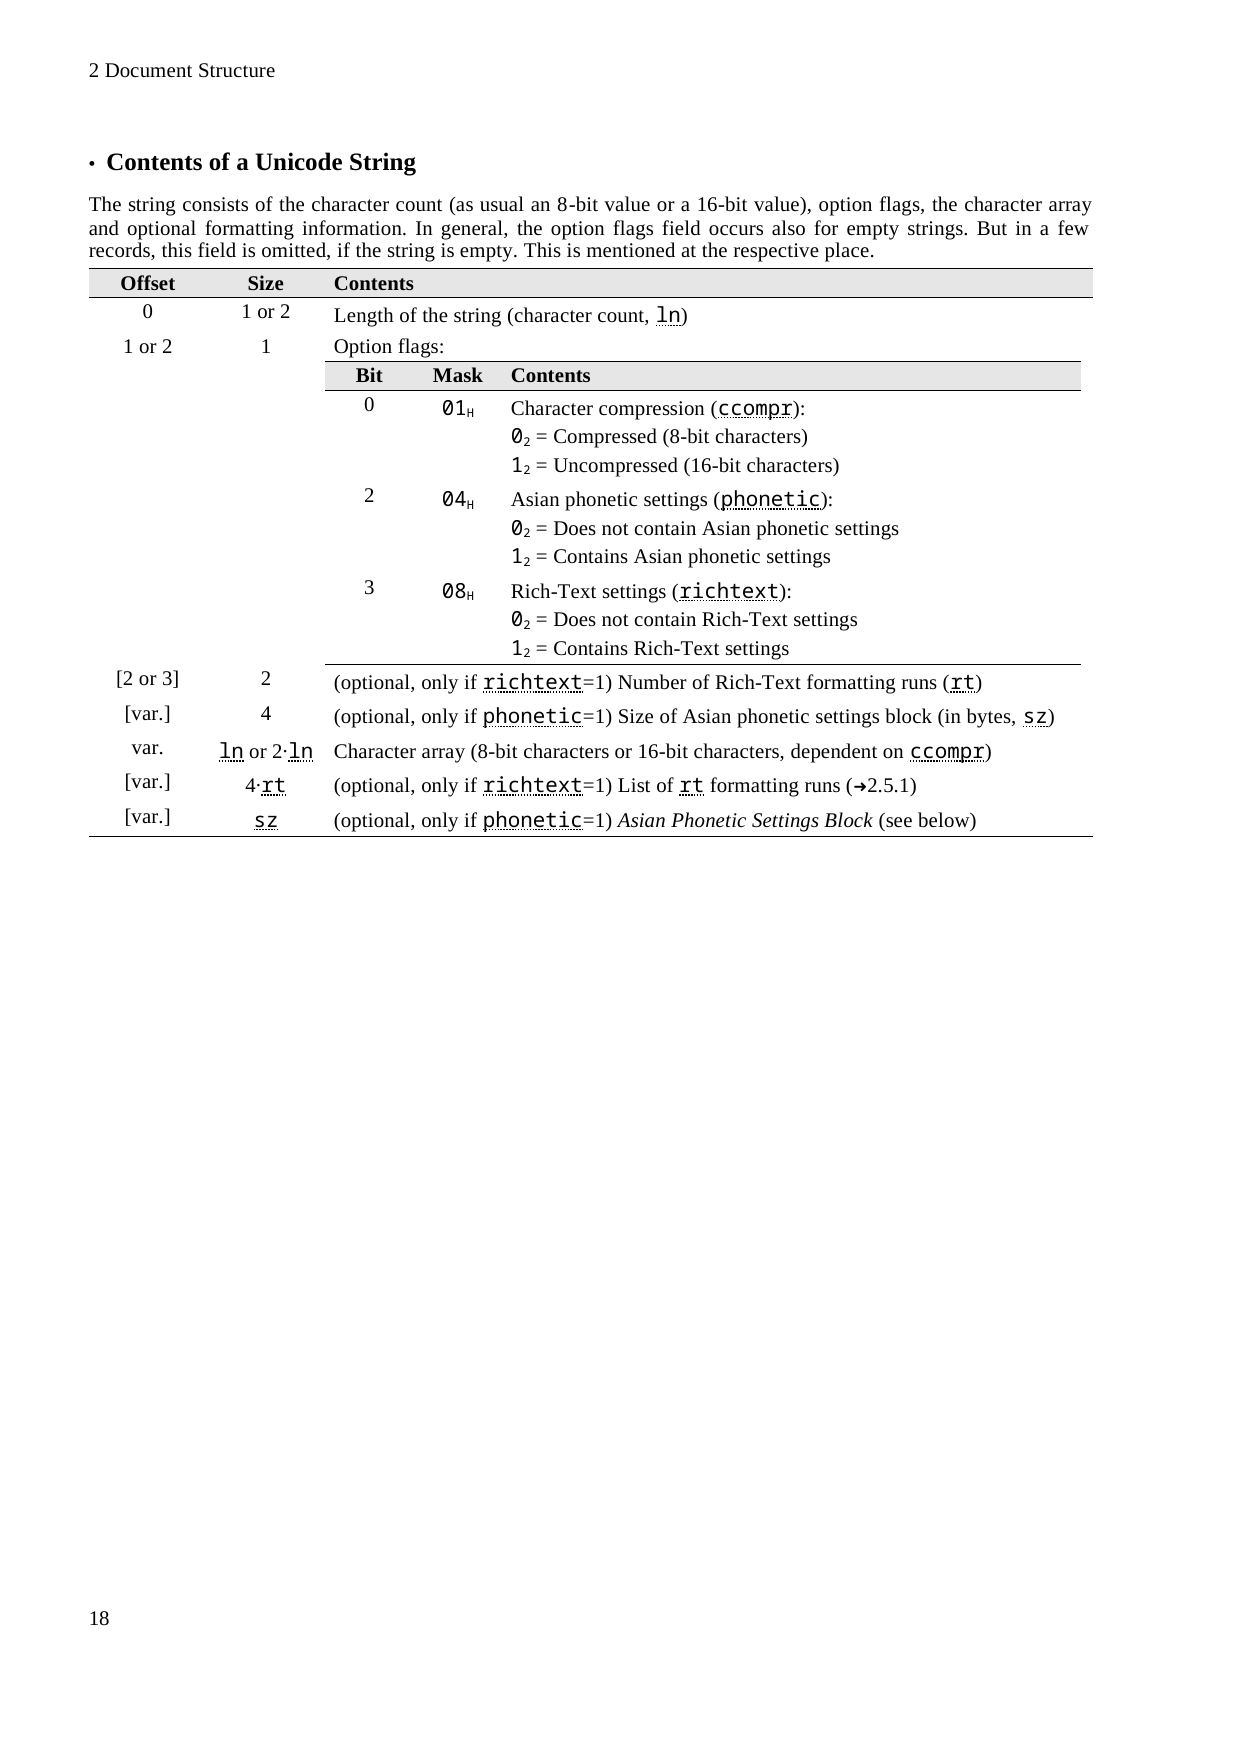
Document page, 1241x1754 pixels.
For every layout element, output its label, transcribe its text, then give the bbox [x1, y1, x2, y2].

table_cell 3 [325, 573, 413, 664]
table_header Offset [89, 269, 207, 297]
table_header Size [207, 269, 325, 297]
table_cell [1081, 390, 1093, 481]
table_cell [207, 481, 325, 573]
table_cell [1081, 361, 1093, 390]
table_cell ln or 2∙ln [207, 733, 325, 767]
table_cell 2 [325, 481, 413, 573]
table_cell [1081, 481, 1093, 573]
table_cell (optional, only if phonetic=1) Size of Asian phonetic settings block (in bytes, sz) [325, 699, 1093, 733]
table_cell 2 [207, 664, 325, 698]
text The string consists of the character count (as usual an 8‑bit value or a 16‑bit value), option flags, the character array and optional formatting information. In general, the option flags field occurs also for empty strings. But in a few records, this field is omitted, if the string is empty. This is mentioned at the respective place. [88, 193, 1093, 262]
table_cell 01H [413, 391, 502, 481]
table_cell 1 or 2 [89, 332, 207, 361]
table_cell 1 or 2 [207, 298, 325, 332]
table_cell [207, 361, 325, 390]
table_cell 04H [413, 481, 502, 573]
table_cell Mask [413, 362, 502, 390]
table_cell [89, 390, 207, 481]
table_cell [var.] [89, 699, 207, 733]
table_cell [var.] [89, 802, 207, 836]
table_cell Character compression (ccompr): 02 = Compressed (8‑bit characters) 12 = Uncompressed (16‑bit characters) [502, 391, 1081, 481]
table_header Contents [325, 269, 1093, 297]
table_cell 1 [207, 332, 325, 361]
table_cell (optional, only if phonetic=1) Asian Phonetic Settings Block (see below) [325, 802, 1093, 836]
table_cell [89, 361, 207, 390]
table_cell (optional, only if richtext=1) Number of Rich-Text formatting runs (rt) [325, 664, 1093, 698]
table_cell 0 [89, 298, 207, 332]
table_cell sz [207, 802, 325, 836]
table_cell Asian phonetic settings (phonetic): 02 = Does not contain Asian phonetic settings 12 = Contains Asian phonetic settings [502, 481, 1081, 573]
table_cell [207, 573, 325, 664]
table_cell Option flags: [325, 332, 1093, 361]
table_cell 08H [413, 573, 502, 664]
table_cell [89, 481, 207, 573]
table_cell Contents [502, 362, 1081, 390]
table_cell [207, 390, 325, 481]
table_cell Character array (8‑bit characters or 16‑bit characters, dependent on ccompr) [325, 733, 1093, 767]
table_cell 0 [325, 391, 413, 481]
table_cell Bit [325, 362, 413, 390]
table_cell [89, 573, 207, 664]
table_cell Rich-Text settings (richtext): 02 = Does not contain Rich-Text settings 12 = Contains Rich-Text settings [502, 573, 1081, 664]
table_cell [2 or 3] [89, 664, 207, 698]
table_cell 4 [207, 699, 325, 733]
table_cell 4∙rt [207, 767, 325, 802]
table_cell [var.] [89, 767, 207, 802]
table_cell [1081, 573, 1093, 664]
table_cell (optional, only if richtext=1) List of rt formatting runs (➜2.5.1) [325, 767, 1093, 802]
list Contents of a Unicode String [88, 148, 1093, 176]
table_cell var. [89, 733, 207, 767]
table_cell Length of the string (character count, ln) [325, 298, 1093, 332]
